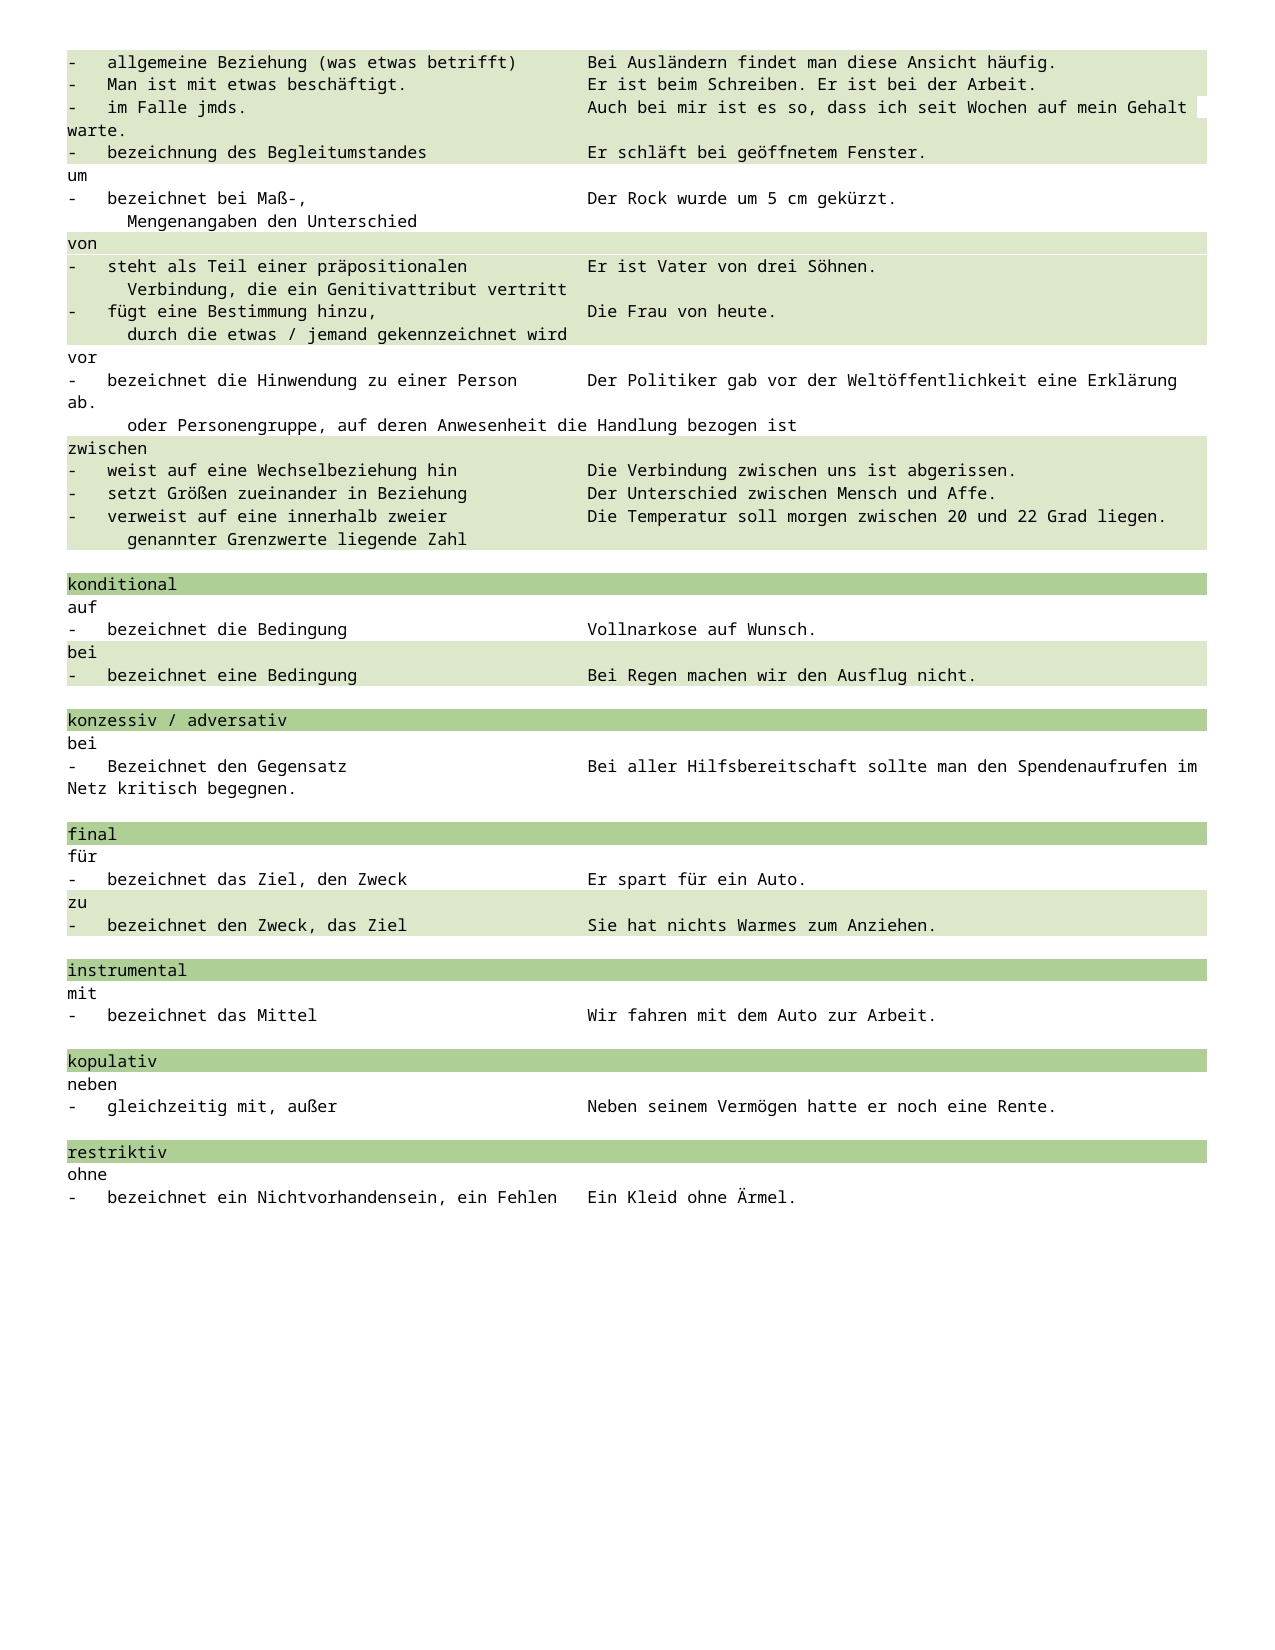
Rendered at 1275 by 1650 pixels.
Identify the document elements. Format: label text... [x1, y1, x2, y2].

text - bezeichnet das Ziel, den Zweck Er spart für ein Auto. [67, 868, 1214, 890]
text konditional [67, 572, 1214, 595]
text - gleichzeitig mit, außer Neben seinem Vermögen hatte er noch eine Rente. [67, 1095, 1214, 1117]
text - bezeichnung des Begleitumstandes Er schläft bei geöffnetem Fenster. [67, 141, 1214, 164]
text - steht als Teil einer präpositionalen Er ist Vater von drei Söhnen. [67, 254, 1214, 277]
text zu [67, 890, 1214, 913]
text bei [67, 641, 1214, 663]
text von [67, 232, 1214, 254]
text ohne [67, 1163, 1214, 1186]
text oder Personengruppe, auf deren Anwesenheit die Handlung bezogen ist [67, 413, 1214, 436]
text - Man ist mit etwas beschäftigt. Er ist beim Schreiben. Er ist bei der Arbeit. [67, 73, 1214, 96]
text zwischen [67, 436, 1214, 459]
text - setzt Größen zueinander in Beziehung Der Unterschied zwischen Mensch und Affe. [67, 482, 1214, 504]
text - bezeichnet die Bedingung Vollnarkose auf Wunsch. [67, 618, 1214, 641]
text - bezeichnet die Hinwendung zu einer Person Der Politiker gab vor der Weltöffentlichkeit eine Erklärung ab. [67, 368, 1214, 413]
text Mengenangaben den Unterschied [67, 209, 1214, 232]
text kopulativ [67, 1049, 1214, 1072]
text - allgemeine Beziehung (was etwas betrifft) Bei Ausländern findet man diese Ansicht häufig. [67, 50, 1214, 73]
text - bezeichnet ein Nichtvorhandensein, ein Fehlen Ein Kleid ohne Ärmel. [67, 1186, 1214, 1208]
text - bezeichnet den Zweck, das Ziel Sie hat nichts Warmes zum Anziehen. [67, 913, 1214, 936]
text - bezeichnet eine Bedingung Bei Regen machen wir den Ausflug nicht. [67, 663, 1214, 686]
text instrumental [67, 958, 1214, 981]
text - bezeichnet das Mittel Wir fahren mit dem Auto zur Arbeit. [67, 1004, 1214, 1027]
text - bezeichnet bei Maß-, Der Rock wurde um 5 cm gekürzt. [67, 186, 1214, 209]
text mit [67, 981, 1214, 1004]
text für [67, 845, 1214, 868]
text auf [67, 595, 1214, 618]
text konzessiv / adversativ [67, 709, 1214, 731]
text neben [67, 1072, 1214, 1095]
text - weist auf eine Wechselbeziehung hin Die Verbindung zwischen uns ist abgerissen. [67, 459, 1214, 482]
text durch die etwas / jemand gekennzeichnet wird [67, 323, 1214, 345]
text vor [67, 345, 1214, 368]
text genannter Grenzwerte liegende Zahl [67, 527, 1214, 550]
text - fügt eine Bestimmung hinzu, Die Frau von heute. [67, 300, 1214, 323]
text Verbindung, die ein Genitivattribut vertritt [67, 277, 1214, 300]
text um [67, 164, 1214, 186]
text - verweist auf eine innerhalb zweier Die Temperatur soll morgen zwischen 20 und 22 Grad liegen. [67, 504, 1214, 527]
text restriktiv [67, 1140, 1214, 1163]
text - im Falle jmds. Auch bei mir ist es so, dass ich seit Wochen auf mein Gehalt warte. [67, 96, 1214, 141]
text bei [67, 731, 1214, 754]
text final [67, 822, 1214, 845]
text - Bezeichnet den Gegensatz Bei aller Hilfsbereitschaft sollte man den Spendenaufrufen im Netz kritisch begegnen. [67, 754, 1214, 799]
